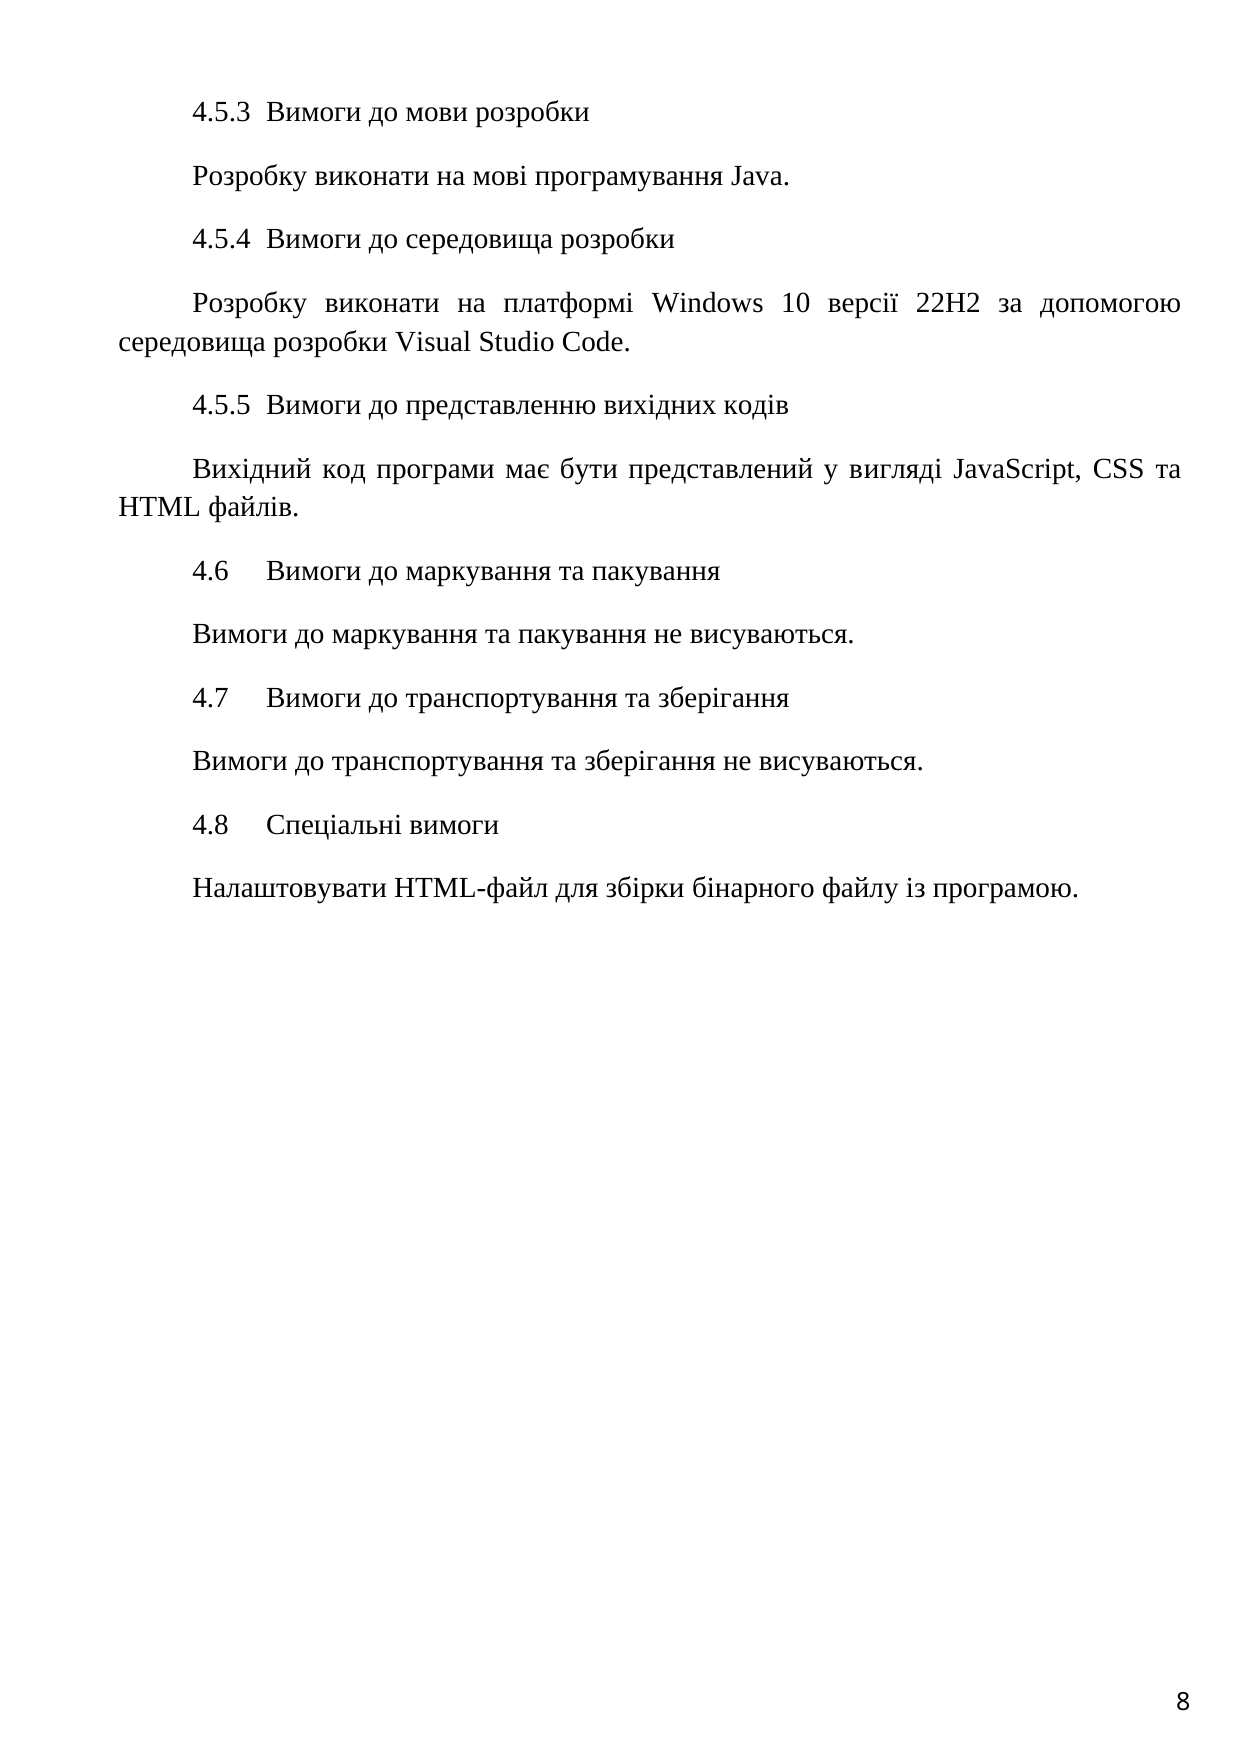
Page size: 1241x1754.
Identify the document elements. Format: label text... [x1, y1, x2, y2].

subtitle Вимоги до транспортування та зберігання [118, 680, 1181, 713]
subtitle Вимоги до маркування та пакування [118, 553, 1181, 586]
text Вимоги до транспортування та зберігання не висуваються. [118, 743, 1181, 777]
subtitle Спеціальні вимоги [118, 807, 1181, 841]
subtitle Вимоги до мови розробки [118, 94, 1181, 128]
subtitle Вимоги до середовища розробки [118, 222, 1181, 255]
text Розробку виконати на мові програмування Java. [118, 158, 1181, 192]
text Розробку виконати на платформі Windows 10 версії 22Н2 за допомогою середовища розробки Visual Studio Code. [118, 285, 1181, 357]
text Вихідний код програми має бути представлений у вигляді JavaScript, CSS та HTML файлів. [118, 451, 1181, 523]
text Налаштовувати HTML-файл для збірки бінарного файлу із програмою. [118, 871, 1181, 904]
subtitle Вимоги до представленню вихідних кодів [118, 387, 1181, 421]
text Вимоги до маркування та пакування не висуваються. [118, 616, 1181, 650]
